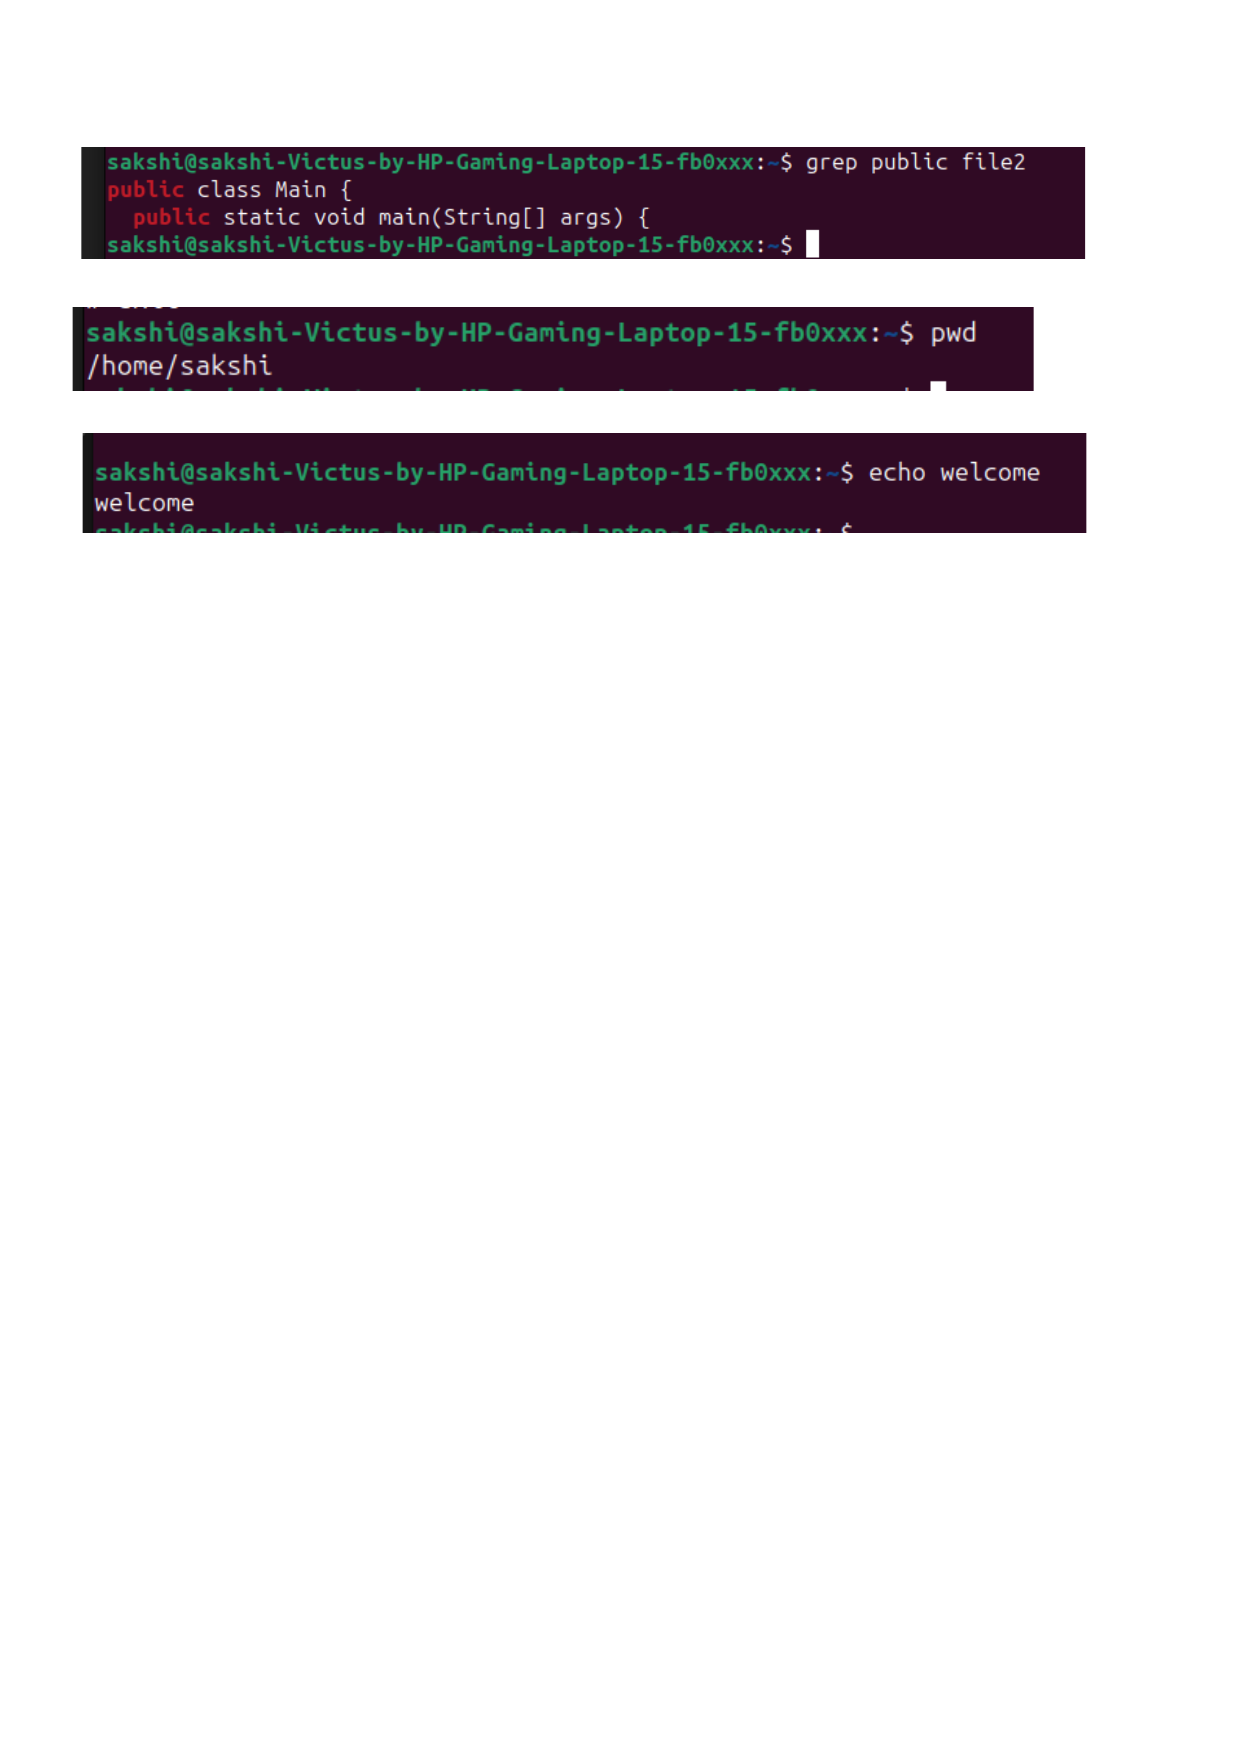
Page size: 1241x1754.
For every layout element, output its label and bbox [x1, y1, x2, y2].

picture [72, 307, 1034, 391]
picture [81, 147, 1086, 259]
picture [82, 433, 1087, 533]
